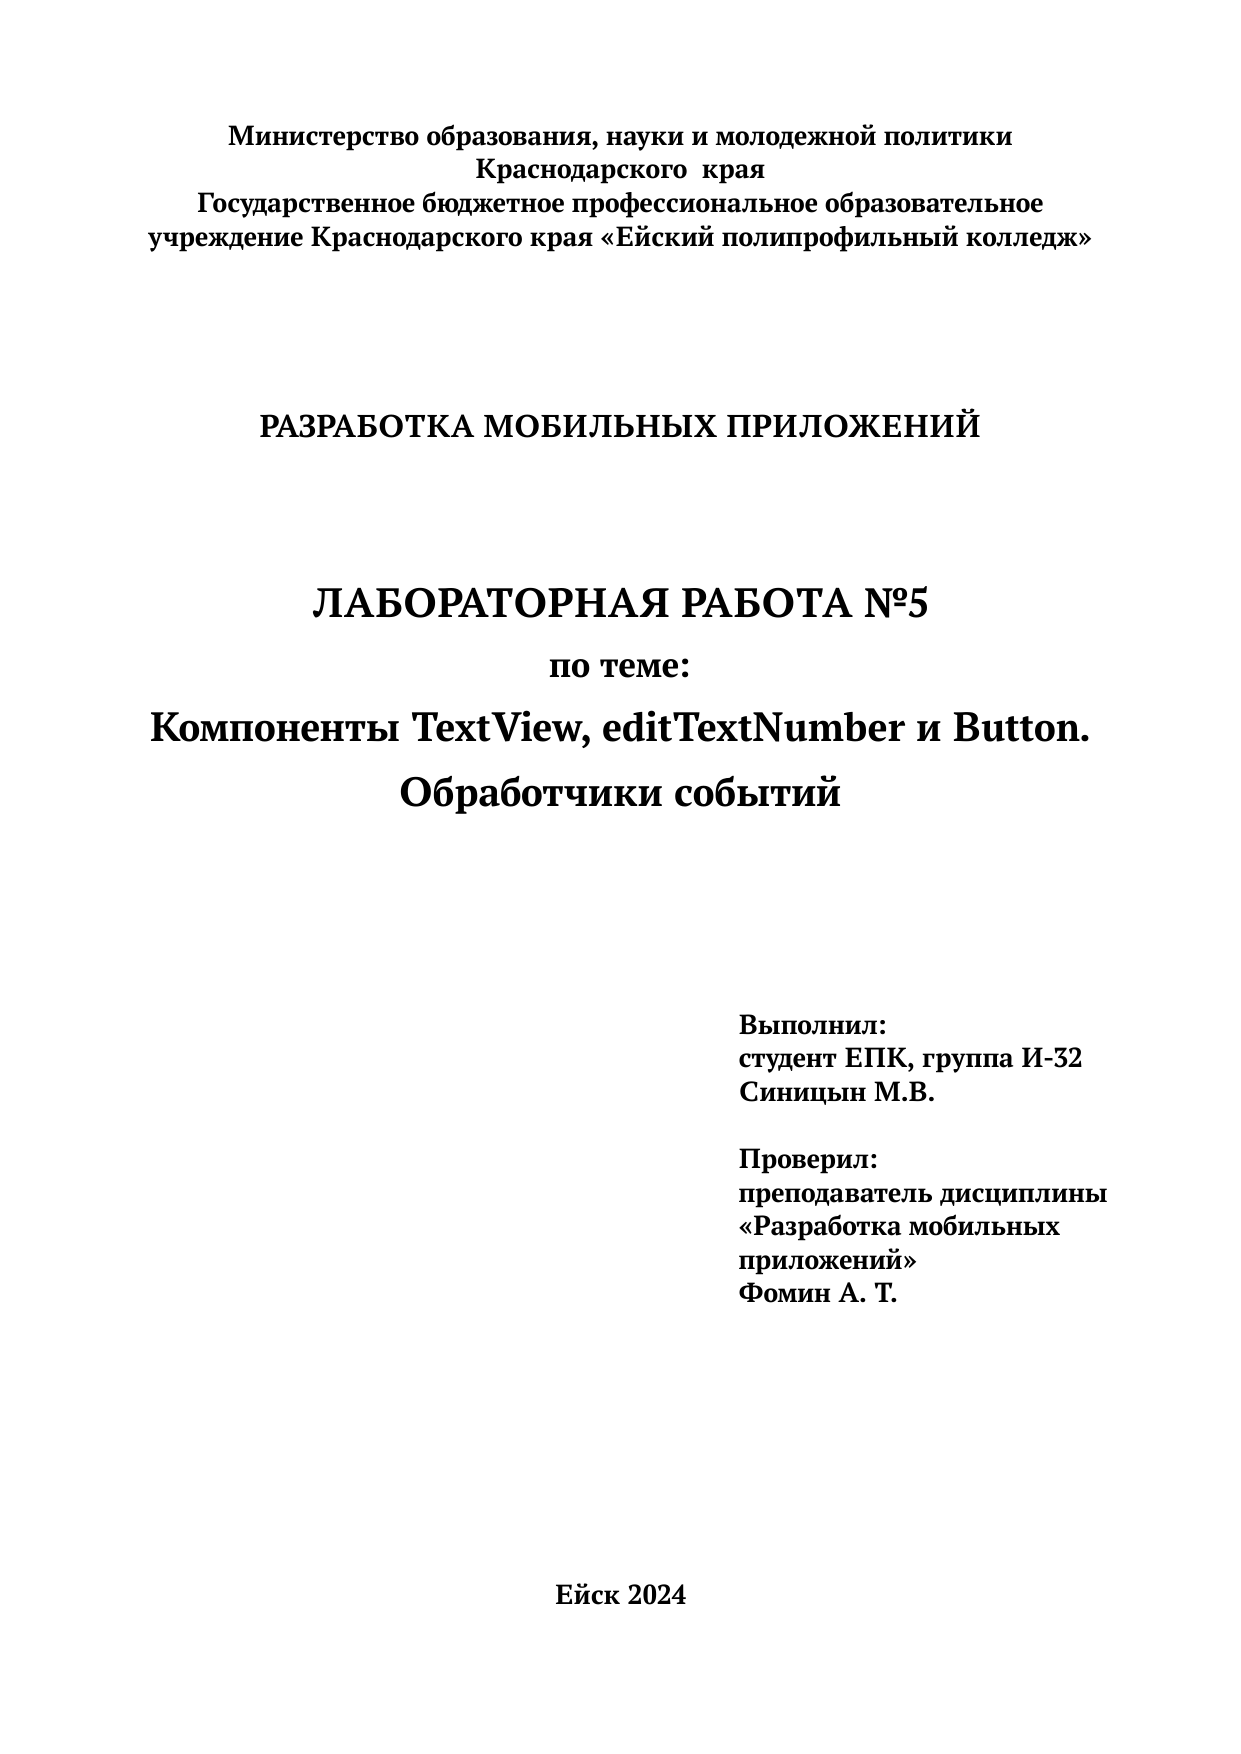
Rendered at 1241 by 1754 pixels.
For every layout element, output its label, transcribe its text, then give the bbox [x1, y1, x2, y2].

text Выполнил: [738, 1007, 1122, 1041]
subtitle Компоненты TextView, editTextNumber и Button. [118, 701, 1122, 751]
text Ейск 2024 [118, 1577, 1122, 1611]
text РАЗРАБОТКА МОБИЛЬНЫХ ПРИЛОЖЕНИЙ [118, 406, 1122, 445]
text ЛАБОРАТОРНАЯ РАБОТА №5 [118, 577, 1122, 627]
text Проверил: [738, 1141, 1122, 1175]
text Государственное бюджетное профессиональное образовательное учреждение Краснодарского края «Ейский полипрофильный колледж» [118, 185, 1122, 252]
subtitle Обработчики событий [118, 766, 1122, 815]
text Министерство образования, науки и молодежной политики [118, 118, 1122, 152]
text Синицын М.В. [738, 1074, 1122, 1108]
text Фомин А. Т. [738, 1275, 1122, 1309]
text по теме: [118, 642, 1122, 686]
text Краснодарского края [118, 152, 1122, 185]
text студент ЕПК, группа И-32 [738, 1041, 1122, 1074]
text преподаватель дисциплины «Разработка мобильных приложений» [738, 1175, 1122, 1275]
